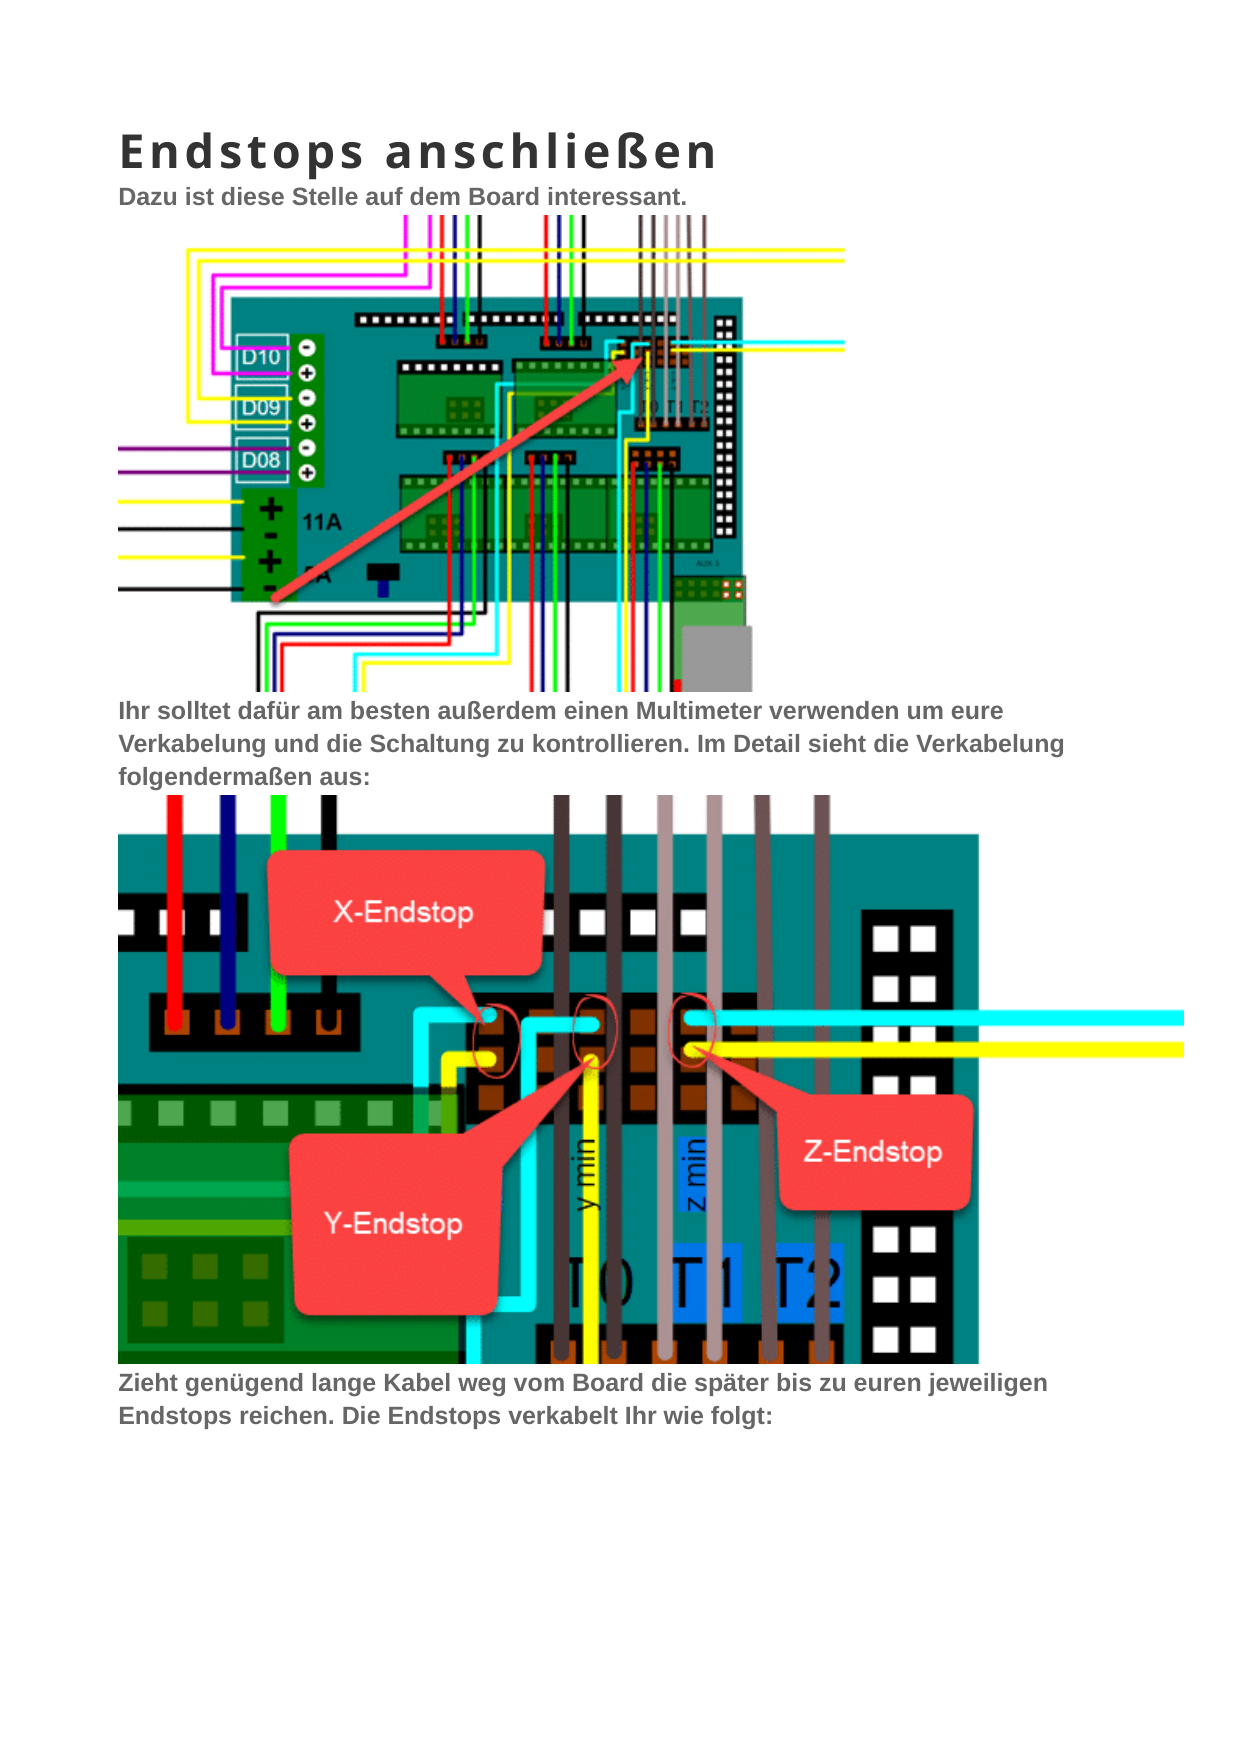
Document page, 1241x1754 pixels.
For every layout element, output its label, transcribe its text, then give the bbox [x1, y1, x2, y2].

text Zieht genügend lange Kabel weg vom Board die später bis zu euren jeweiligen Endstops reichen. Die Endstops verkabelt Ihr wie folgt: [118, 1368, 1122, 1430]
text Ihr solltet dafür am besten außerdem einen Multimeter verwenden um eure Verkabelung und die Schaltung zu kontrollieren. Im Detail sieht die Verkabelung folgendermaßen aus: [118, 696, 1122, 791]
picture [118, 215, 845, 692]
subtitle Endstops anschließen [118, 118, 1122, 182]
picture [118, 795, 1184, 1364]
text Dazu ist diese Stelle auf dem Board interessant. [118, 182, 1122, 211]
